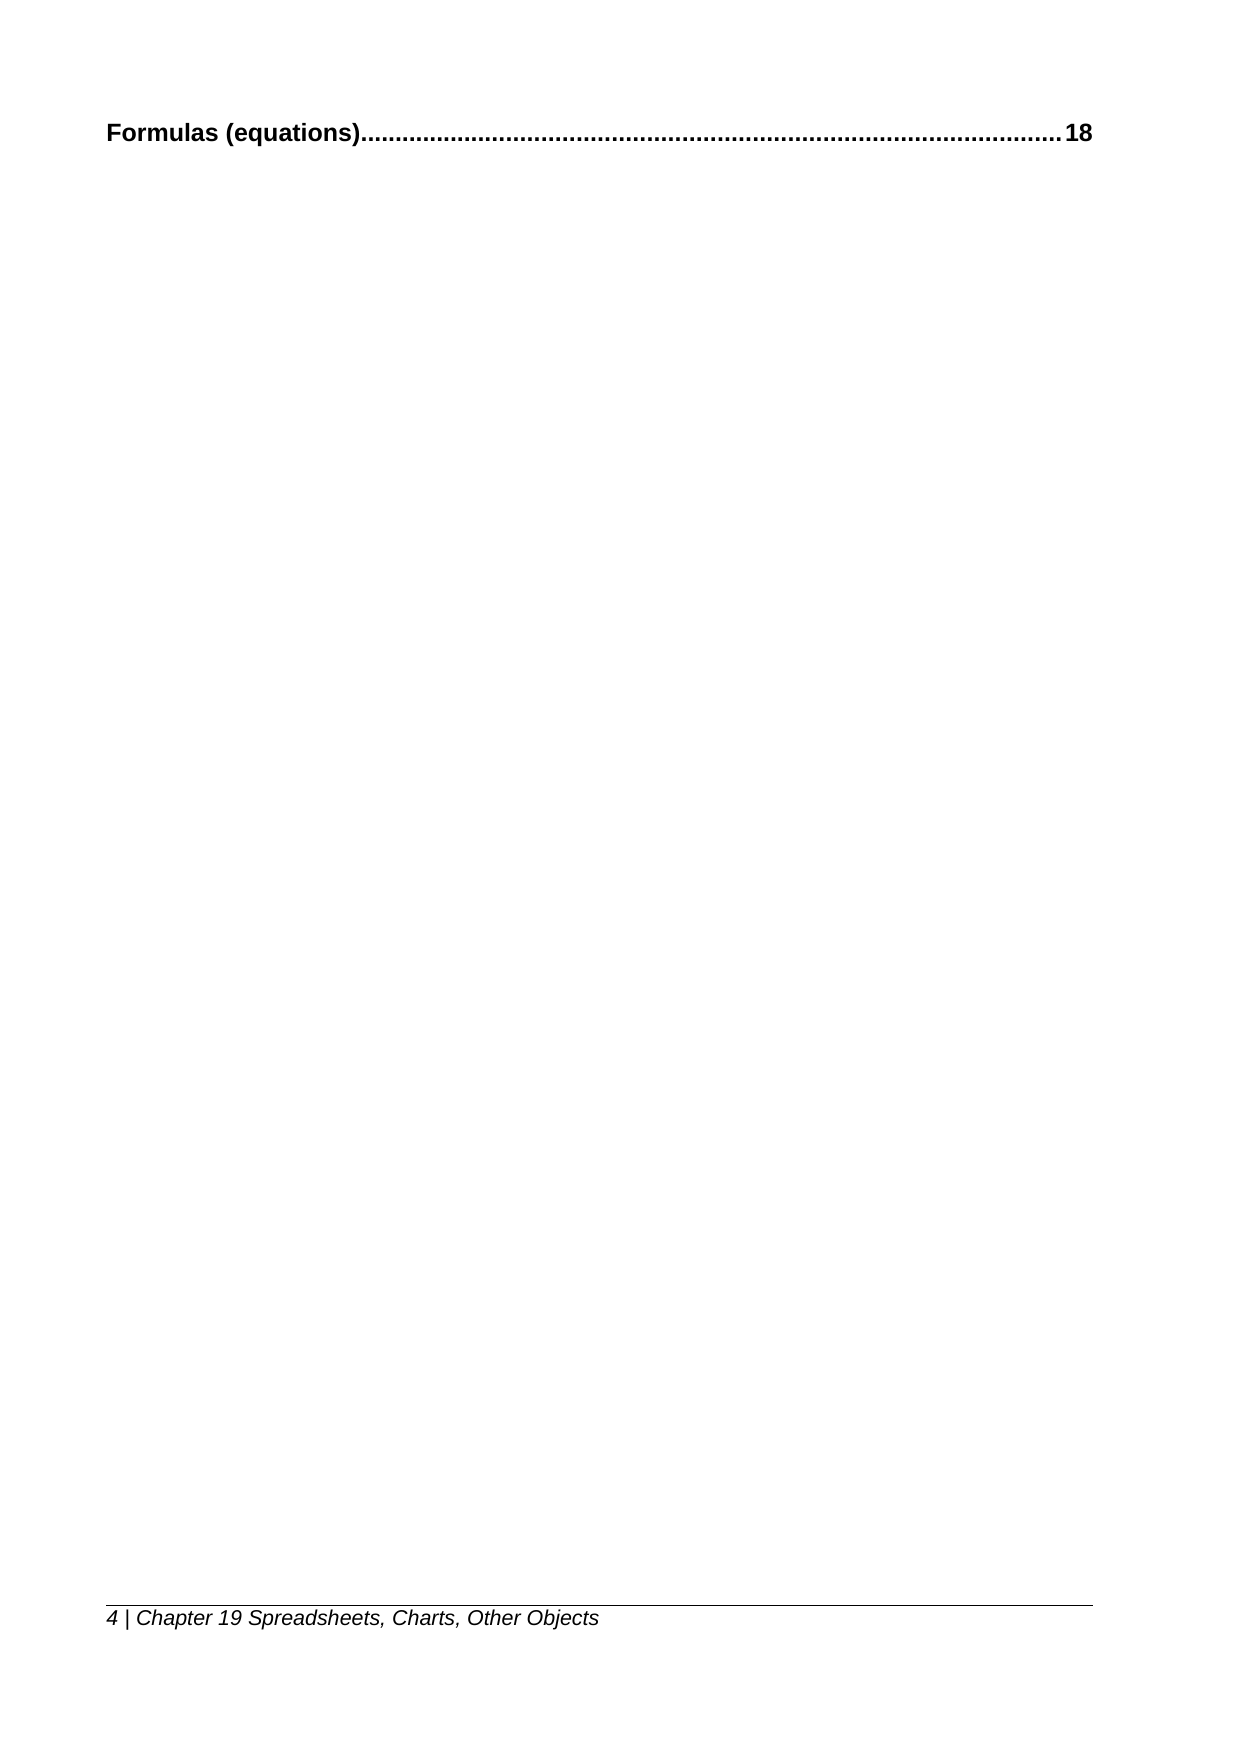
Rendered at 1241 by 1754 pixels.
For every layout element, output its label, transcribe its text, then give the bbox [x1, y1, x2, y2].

text Formulas (equations) 18 [106, 118, 1093, 147]
